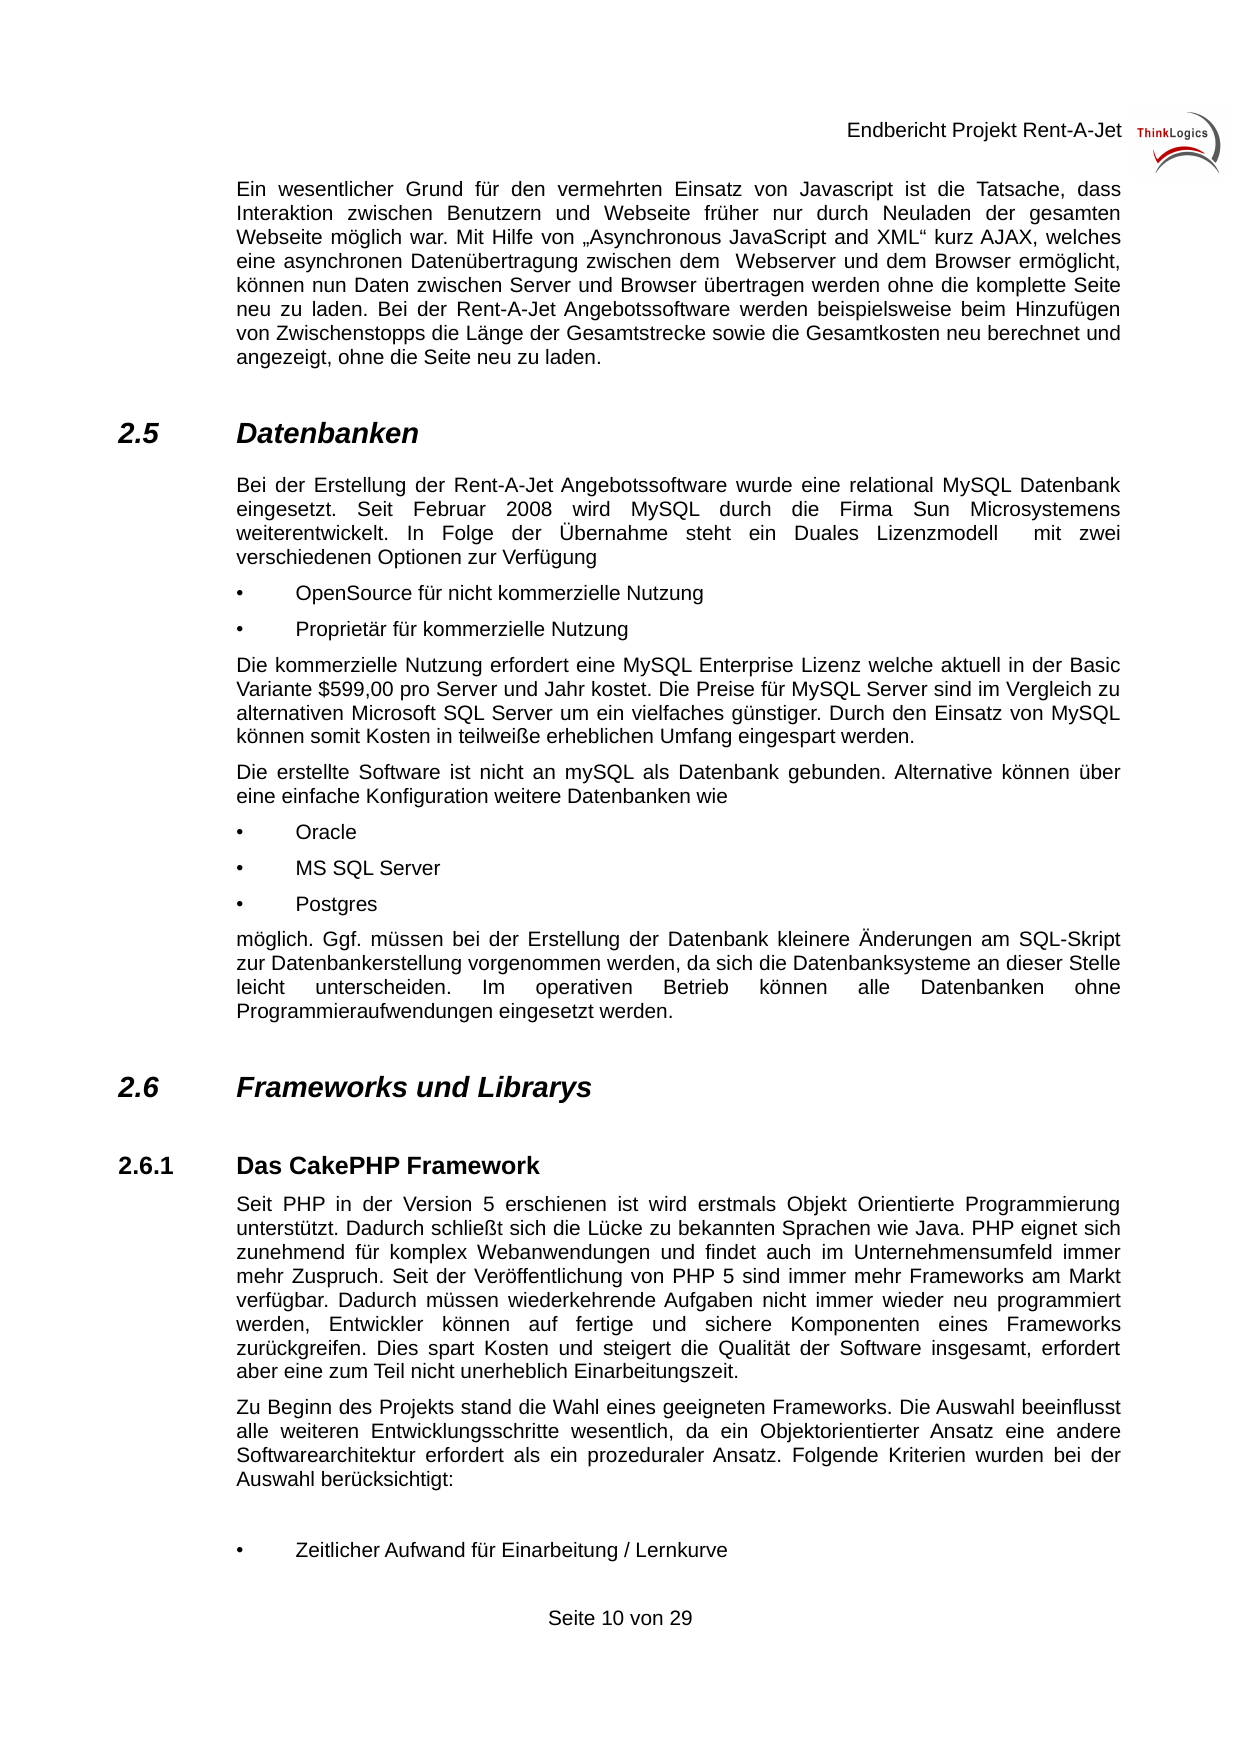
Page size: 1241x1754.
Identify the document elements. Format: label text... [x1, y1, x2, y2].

subtitle Frameworks und Librarys [118, 1070, 1122, 1104]
text Die kommerzielle Nutzung erfordert eine MySQL Enterprise Lizenz welche aktuell in der Basic Variante $599,00 pro Server und Jahr kostet. Die Preise für MySQL Server sind im Vergleich zu alternativen Microsoft SQL Server um ein vielfaches günstiger. Durch den Einsatz von MySQL können somit Kosten in teilweiße erheblichen Umfang eingespart werden. [236, 652, 1122, 748]
list Postgres [236, 891, 1122, 915]
text Die erstellte Software ist nicht an mySQL als Datenbank gebunden. Alternative können über eine einfache Konfiguration weitere Datenbanken wie [236, 760, 1122, 808]
subtitle Datenbanken [118, 416, 1122, 449]
list Oracle [236, 820, 1122, 844]
text Seit PHP in der Version 5 erschienen ist wird erstmals Objekt Orientierte Programmierung unterstützt. Dadurch schließt sich die Lücke zu bekannten Sprachen wie Java. PHP eignet sich zunehmend für komplex Webanwendungen und findet auch im Unternehmensumfeld immer mehr Zuspruch. Seit der Veröffentlichung von PHP 5 sind immer mehr Frameworks am Markt verfügbar. Dadurch müssen wiederkehrende Aufgaben nicht immer wieder neu programmiert werden, Entwickler können auf fertige und sichere Komponenten eines Frameworks zurückgreifen. Dies spart Kosten und steigert die Qualität der Software insgesamt, erfordert aber eine zum Teil nicht unerheblich Einarbeitungszeit. [236, 1192, 1122, 1383]
list Zeitlicher Aufwand für Einarbeitung / Lernkurve [236, 1538, 1122, 1562]
subtitle Das CakePHP Framework [118, 1151, 1122, 1180]
text Ein wesentlicher Grund für den vermehrten Einsatz von Javascript ist die Tatsache, dass Interaktion zwischen Benutzern und Webseite früher nur durch Neuladen der gesamten Webseite möglich war. Mit Hilfe von „Asynchronous JavaScript and XML“ kurz AJAX, welches eine asynchronen Datenübertragung zwischen dem Webserver und dem Browser ermöglicht, können nun Daten zwischen Server und Browser übertragen werden ohne die komplette Seite neu zu laden. Bei der Rent-A-Jet Angebotssoftware werden beispielsweise beim Hinzufügen von Zwischenstopps die Länge der Gesamtstrecke sowie die Gesamtkosten neu berechnet und angezeigt, ohne die Seite neu zu laden. [236, 177, 1122, 369]
list Proprietär für kommerzielle Nutzung [236, 617, 1122, 641]
text möglich. Ggf. müssen bei der Erstellung der Datenbank kleinere Änderungen am SQL-Skript zur Datenbankerstellung vorgenommen werden, da sich die Datenbanksysteme an dieser Stelle leicht unterscheiden. Im operativen Betrieb können alle Datenbanken ohne Programmieraufwendungen eingesetzt werden. [236, 927, 1122, 1023]
list MS SQL Server [236, 856, 1122, 879]
picture [1130, 107, 1230, 178]
text Zu Beginn des Projekts stand die Wahl eines geeigneten Frameworks. Die Auswahl beeinflusst alle weiteren Entwicklungsschritte wesentlich, da ein Objektorientierter Ansatz eine andere Softwarearchitektur erfordert als ein prozeduraler Ansatz. Folgende Kriterien wurden bei der Auswahl berücksichtigt: [236, 1395, 1122, 1491]
list OpenSource für nicht kommerzielle Nutzung [236, 581, 1122, 605]
text Bei der Erstellung der Rent-A-Jet Angebotssoftware wurde eine relational MySQL Datenbank eingesetzt. Seit Februar 2008 wird MySQL durch die Firma Sun Microsystemens weiterentwickelt. In Folge der Übernahme steht ein Duales Lizenzmodell mit zwei verschiedenen Optionen zur Verfügung [236, 473, 1122, 569]
